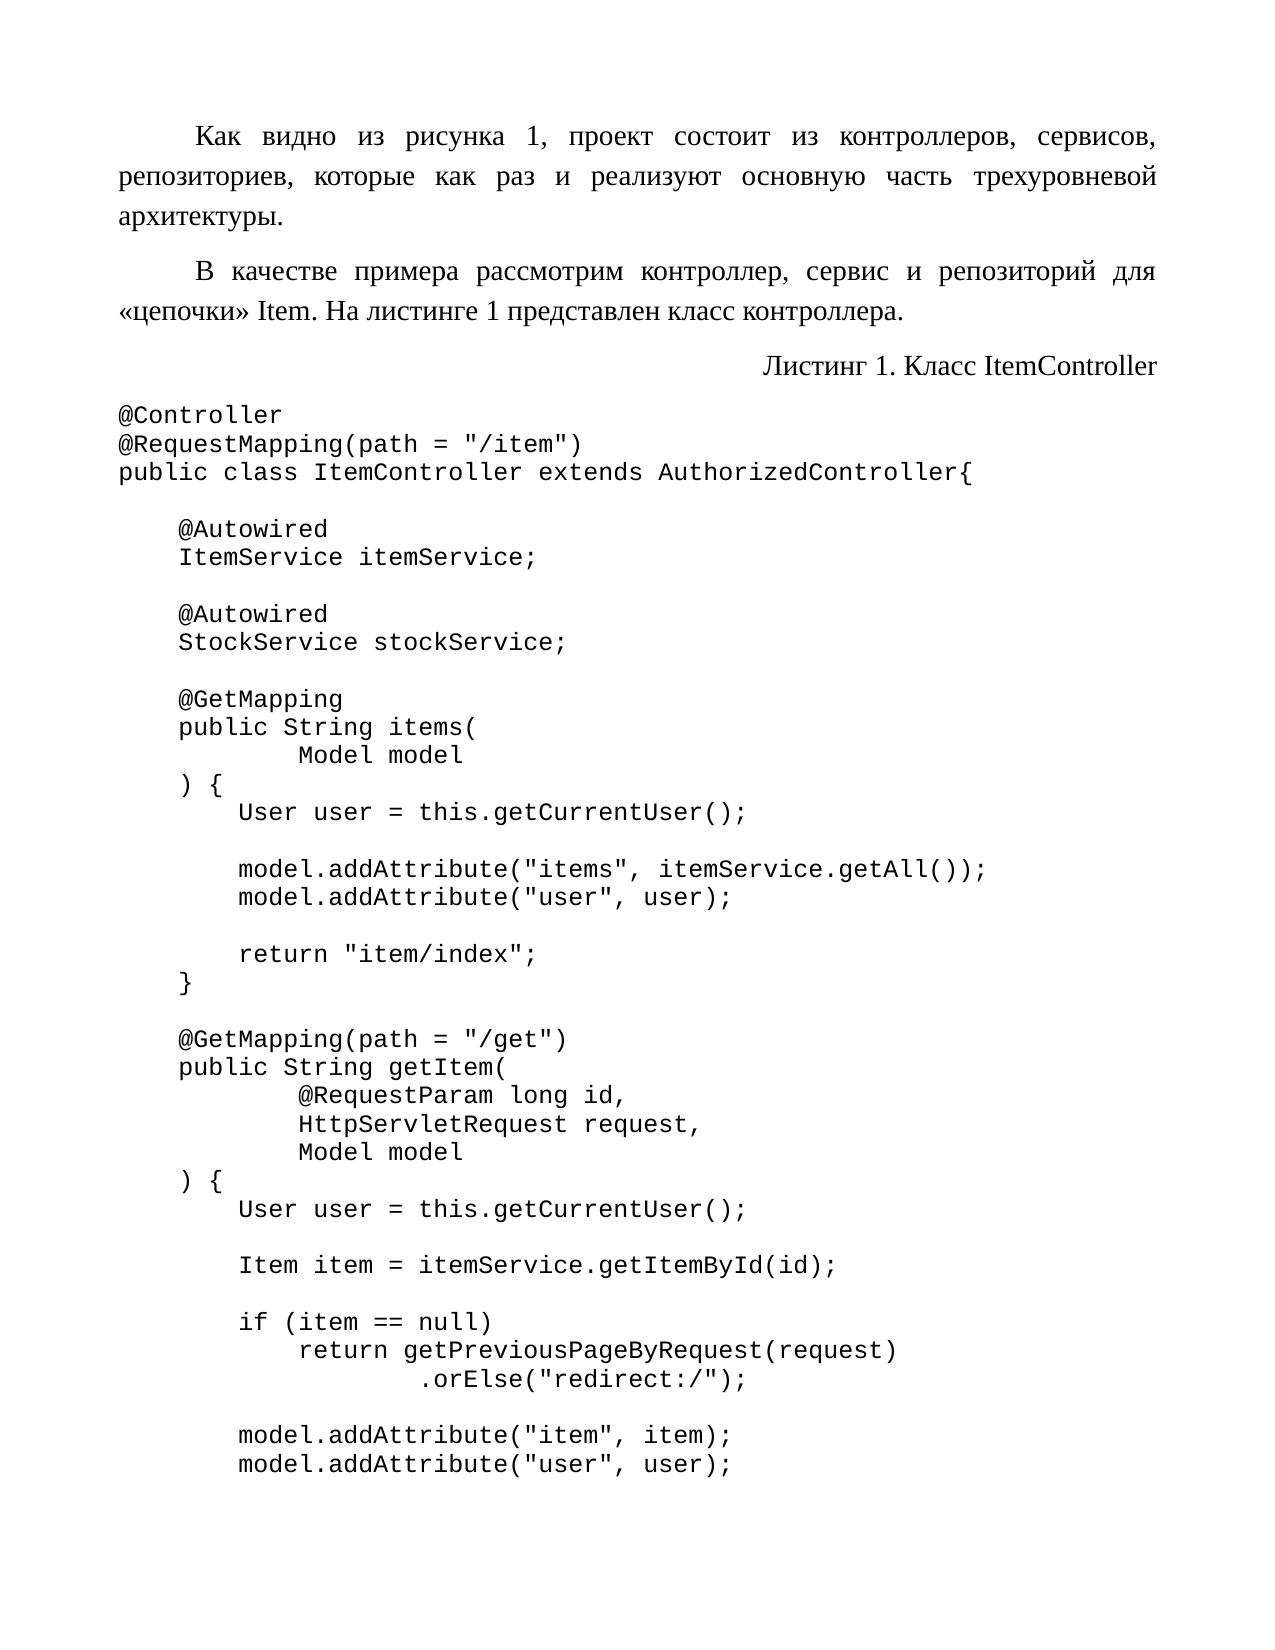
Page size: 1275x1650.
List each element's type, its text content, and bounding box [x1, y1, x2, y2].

text return getPreviousPageByRequest(request) [118, 1338, 1157, 1366]
text .orElse("redirect:/"); [118, 1366, 1157, 1395]
text User user = this.getCurrentUser(); [118, 800, 1157, 828]
text public String getItem( [118, 1055, 1157, 1083]
text Model model [118, 743, 1157, 771]
text model.addAttribute("user", user); [118, 1451, 1157, 1480]
text @Autowired [118, 516, 1157, 545]
text В качестве примера рассмотрим контроллер, сервис и репозиторий для «цепочки» Item. На листинге 1 представлен класс контроллера. [118, 253, 1157, 327]
text @Autowired [118, 601, 1157, 630]
text model.addAttribute("user", user); [118, 885, 1157, 913]
text if (item == null) [118, 1310, 1157, 1338]
text Model model [118, 1140, 1157, 1168]
text Листинг 1. Класс ItemController [118, 348, 1157, 382]
text @RequestMapping(path = "/item") [118, 431, 1157, 460]
text ) { [118, 1168, 1157, 1196]
text } [118, 970, 1157, 998]
text ) { [118, 771, 1157, 800]
text ItemService itemService; [118, 545, 1157, 573]
text @GetMapping(path = "/get") [118, 1026, 1157, 1055]
text User user = this.getCurrentUser(); [118, 1196, 1157, 1225]
text StockService stockService; [118, 630, 1157, 658]
text public class ItemController extends AuthorizedController{ [118, 460, 1157, 488]
text @Controller [118, 403, 1157, 431]
text HttpServletRequest request, [118, 1111, 1157, 1140]
text @GetMapping [118, 686, 1157, 715]
text Как видно из рисунка 1, проект состоит из контроллеров, сервисов, репозиториев, которые как раз и реализуют основную часть трехуровневой архитектуры. [118, 118, 1157, 232]
text Item item = itemService.getItemById(id); [118, 1253, 1157, 1281]
text @RequestParam long id, [118, 1083, 1157, 1111]
text model.addAttribute("item", item); [118, 1423, 1157, 1451]
text return "item/index"; [118, 941, 1157, 970]
text public String items( [118, 715, 1157, 743]
text model.addAttribute("items", itemService.getAll()); [118, 856, 1157, 885]
